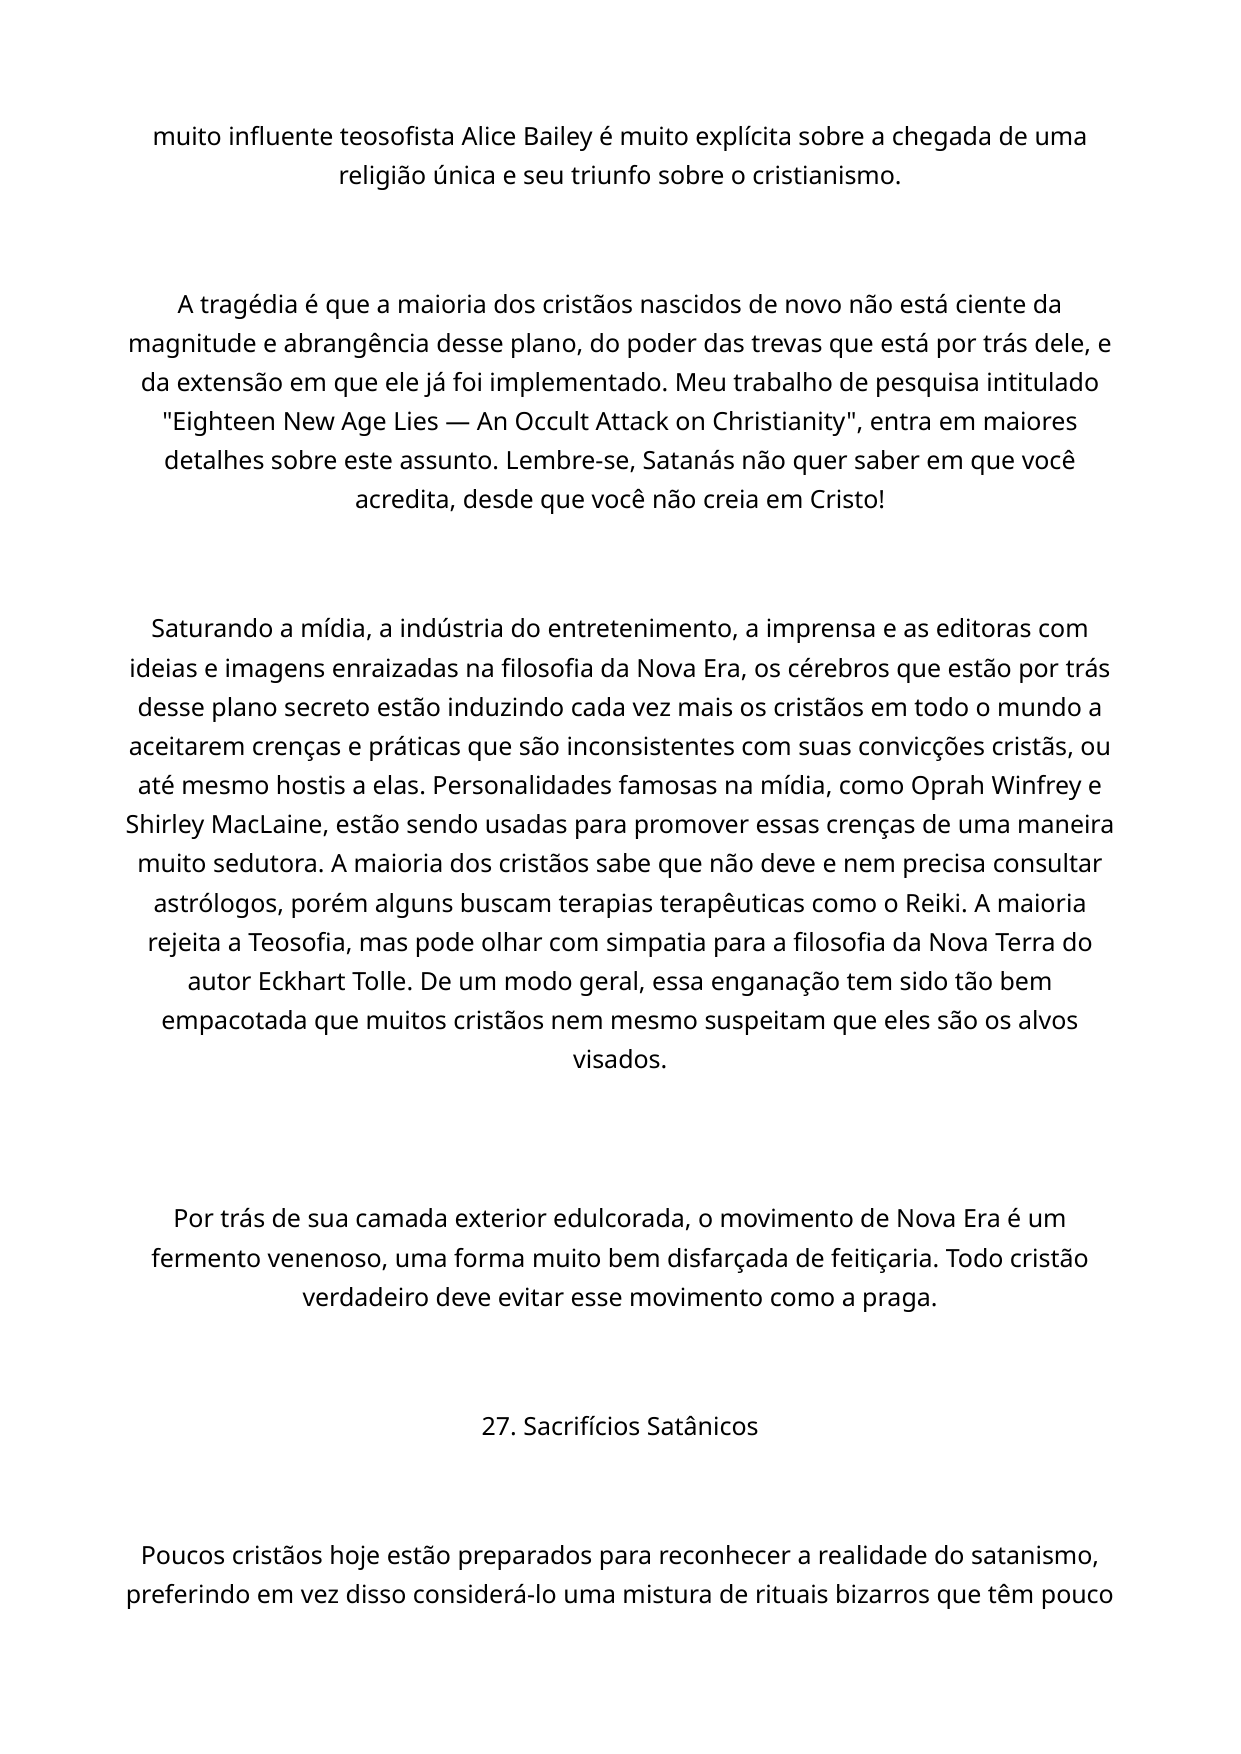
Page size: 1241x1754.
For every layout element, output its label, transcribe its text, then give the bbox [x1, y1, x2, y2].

text Por trás de sua camada exterior edulcorada, o movimento de Nova Era é um fermento venenoso, uma forma muito bem disfarçada de feitiçaria. Todo cristão verdadeiro deve evitar esse movimento como a praga. [118, 1201, 1122, 1313]
text Poucos cristãos hoje estão preparados para reconhecer a realidade do satanismo, preferindo em vez disso considerá-lo uma mistura de rituais bizarros que têm pouco [118, 1537, 1122, 1611]
text Saturando a mídia, a indústria do entretenimento, a imprensa e as editoras com ideias e imagens enraizadas na filosofia da Nova Era, os cérebros que estão por trás desse plano secreto estão induzindo cada vez mais os cristãos em todo o mundo a aceitarem crenças e práticas que são inconsistentes com suas convicções cristãs, ou até mesmo hostis a elas. Personalidades famosas na mídia, como Oprah Winfrey e Shirley MacLaine, estão sendo usadas para promover essas crenças de uma maneira muito sedutora. A maioria dos cristãos sabe que não deve e nem precisa consultar astrólogos, porém alguns buscam terapias terapêuticas como o Reiki. A maioria rejeita a Teosofia, mas pode olhar com simpatia para a filosofia da Nova Terra do autor Eckhart Tolle. De um modo geral, essa enganação tem sido tão bem empacotada que muitos cristãos nem mesmo suspeitam que eles são os alvos visados. [118, 611, 1122, 1076]
text A tragédia é que a maioria dos cristãos nascidos de novo não está ciente da magnitude e abrangência desse plano, do poder das trevas que está por trás dele, e da extensão em que ele já foi implementado. Meu trabalho de pesquisa intitulado "Eighteen New Age Lies — An Occult Attack on Christianity", entra em maiores detalhes sobre este assunto. Lembre-se, Satanás não quer saber em que você acredita, desde que você não creia em Cristo! [118, 286, 1122, 516]
text 27. Sacrifícios Satânicos [118, 1408, 1122, 1442]
text muito influente teosofista Alice Bailey é muito explícita sobre a chegada de uma religião única e seu triunfo sobre o cristianismo. [118, 118, 1122, 191]
